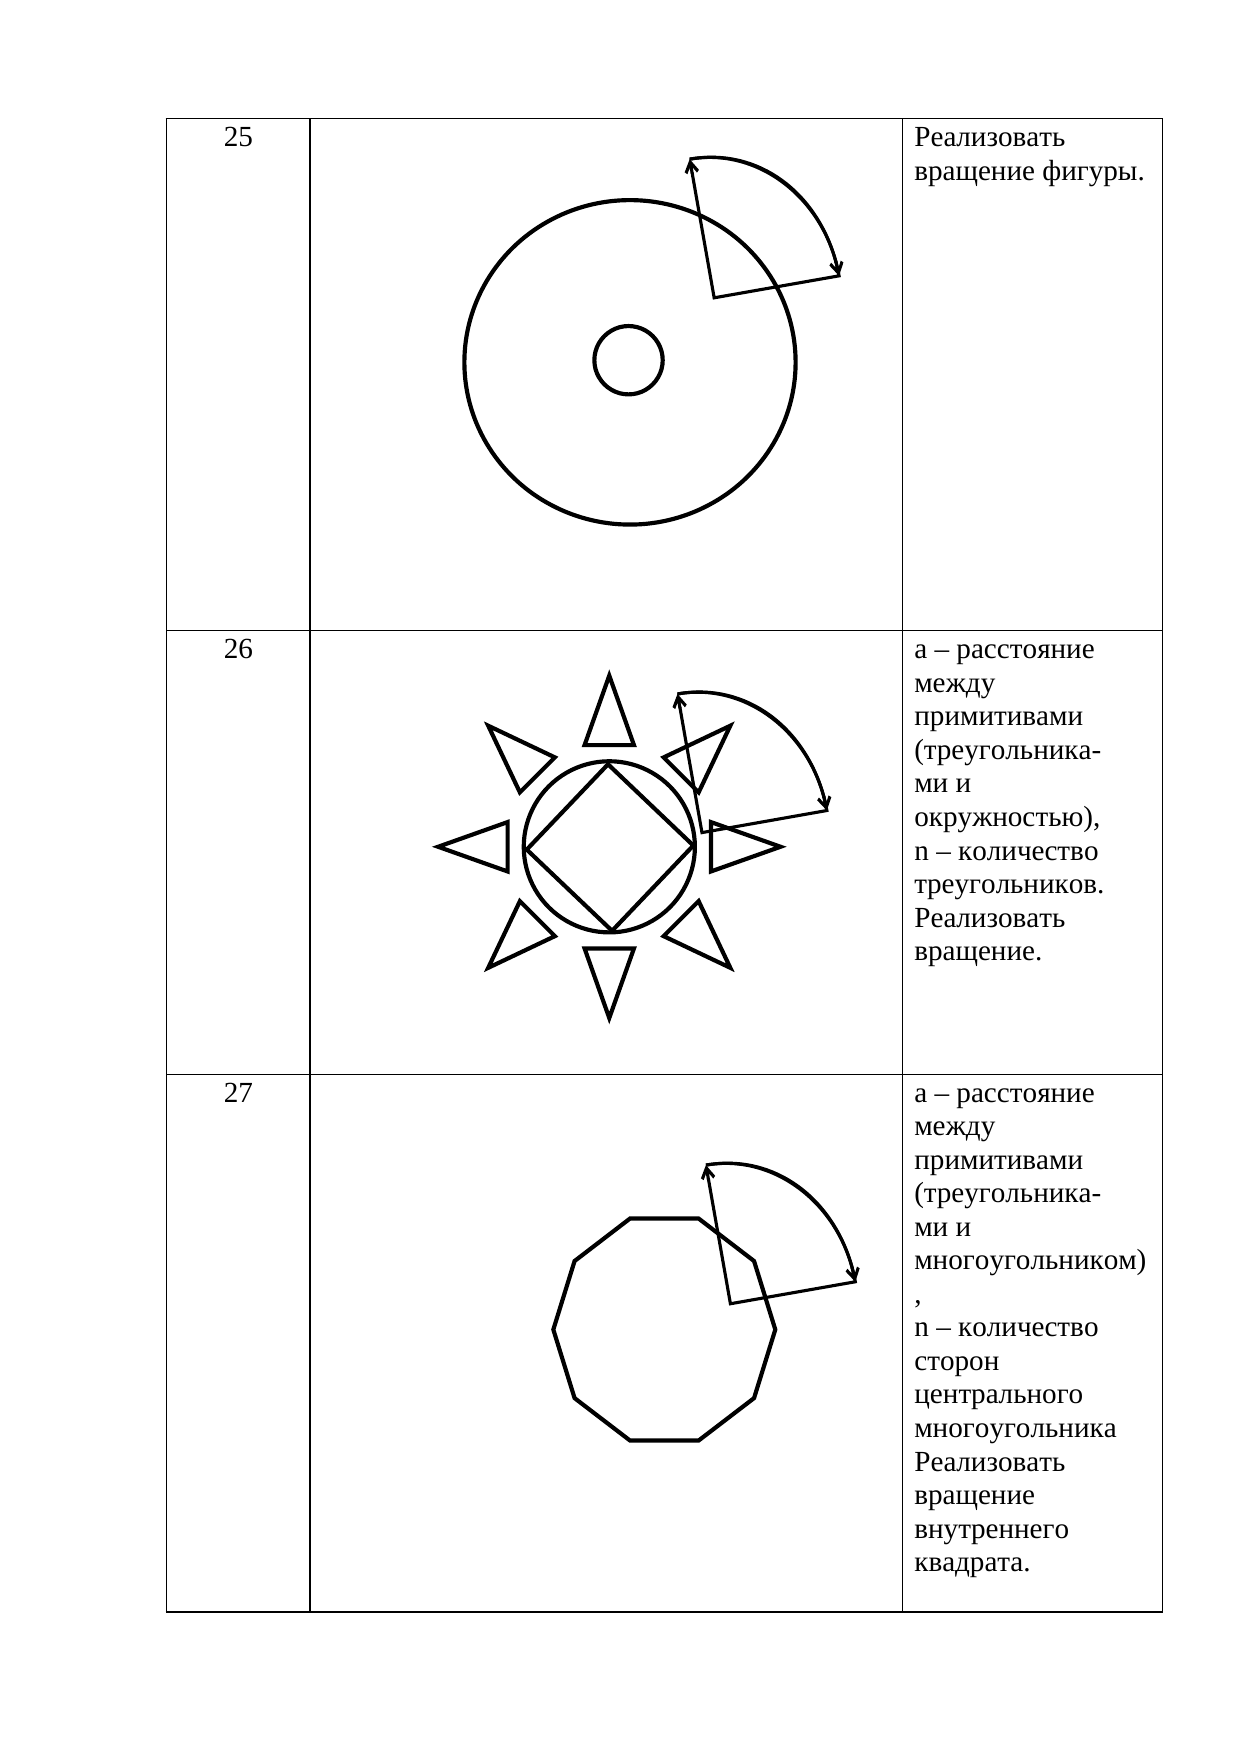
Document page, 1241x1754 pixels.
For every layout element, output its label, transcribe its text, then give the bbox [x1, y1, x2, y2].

table_cell a – расстояние между примитивами (треугольника- ми и окружностью), n – количество треугольников. Реализовать вращение. [903, 631, 1162, 1074]
table_cell [311, 631, 902, 1074]
table_cell [311, 119, 902, 630]
table_cell a – расстояние между примитивами (треугольника- ми и многоугольником), n – количество сторон центрального многоугольника Реализовать вращение внутреннего квадрата. [903, 1075, 1162, 1611]
table_cell Реализовать вращение фигуры. [903, 119, 1162, 630]
table_cell 25 [167, 119, 309, 630]
table_cell [311, 1075, 902, 1611]
table_cell 26 [167, 631, 309, 1074]
table_cell 27 [167, 1075, 309, 1611]
